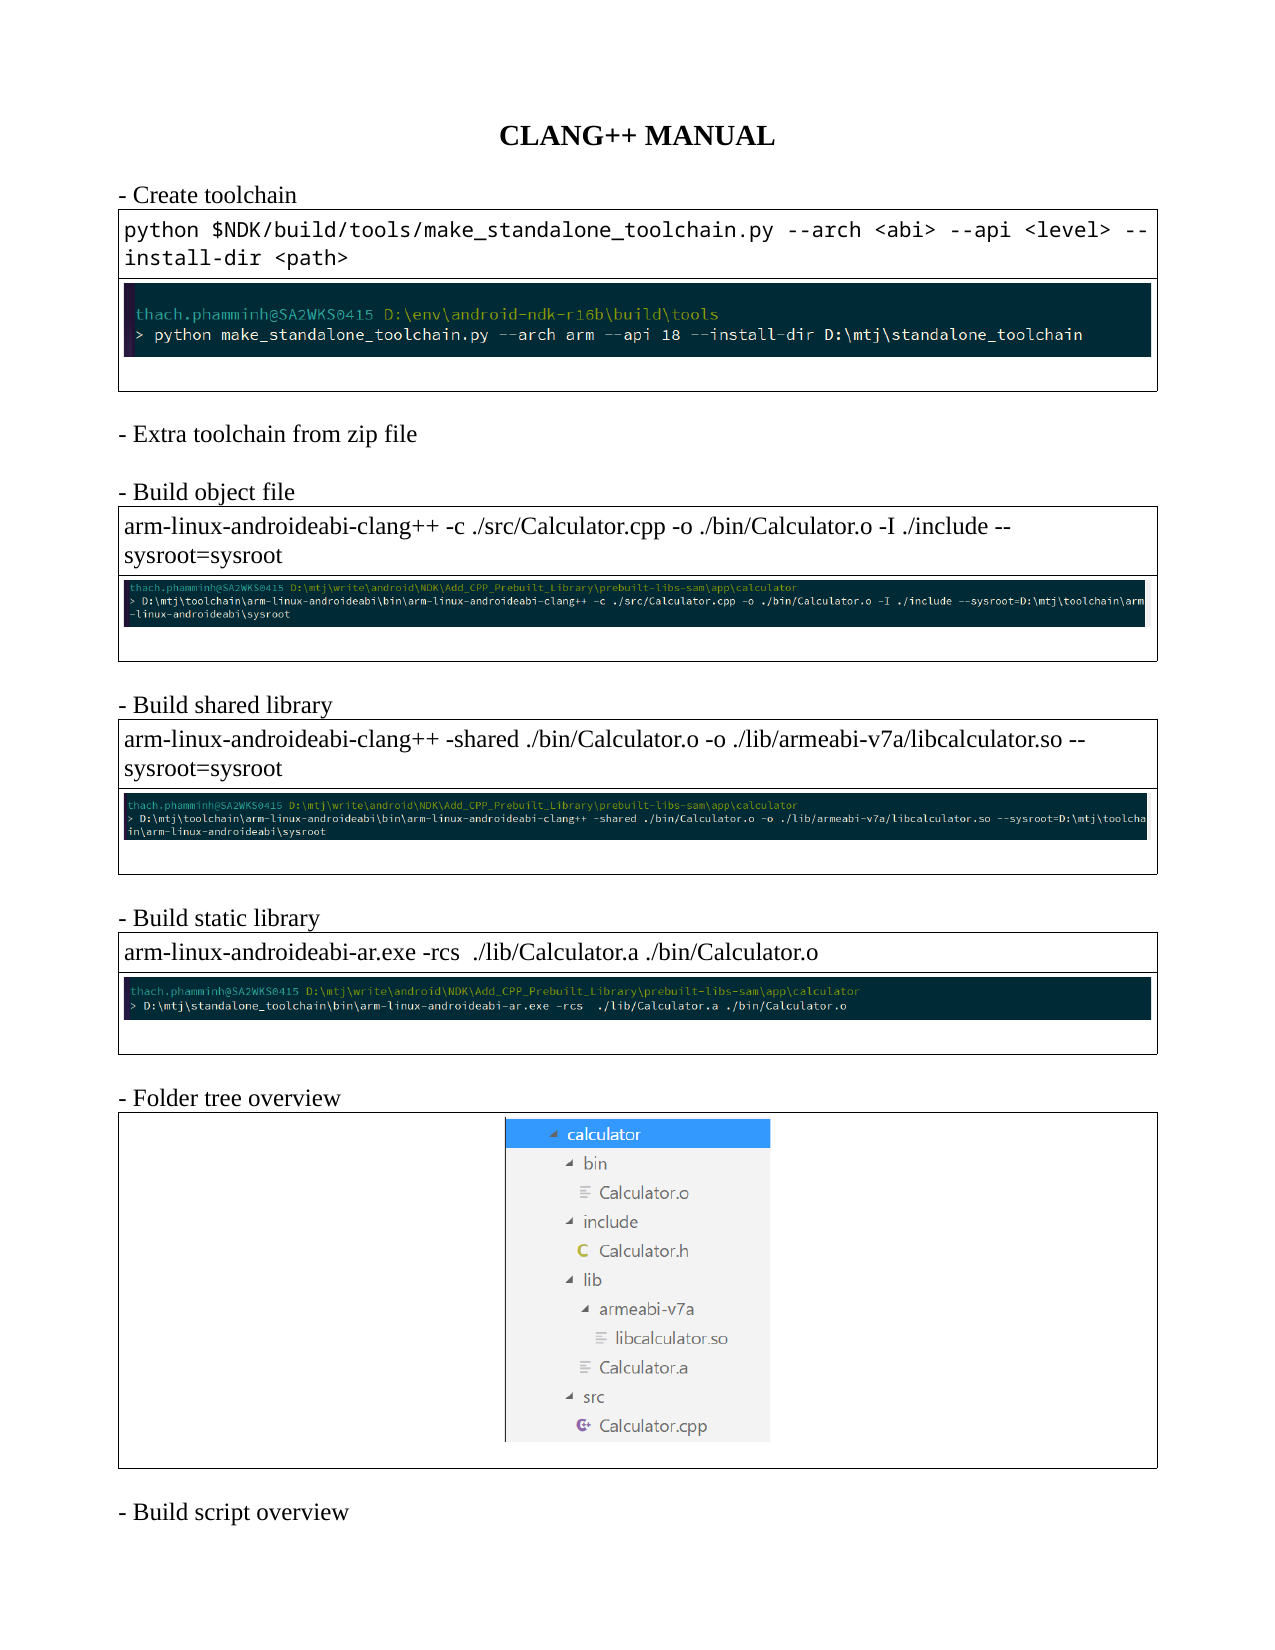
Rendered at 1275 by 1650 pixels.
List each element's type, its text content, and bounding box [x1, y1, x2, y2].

text CLANG++ MANUAL [118, 118, 1157, 152]
table_header arm-linux-androideabi-clang++ -c ./src/Calculator.cpp -o ./bin/Calculator.o -I ./include --sysroot=sysroot [119, 507, 1157, 575]
table_cell [119, 973, 1157, 1019]
picture [1146, 580, 1152, 627]
table_header python $NDK/build/tools/make_standalone_toolchain.py --arch <abi> --api <level> --install-dir <path> [119, 210, 1157, 278]
picture [123, 977, 129, 1020]
table_cell [119, 576, 1157, 661]
table_cell [119, 1020, 1157, 1054]
table_header [119, 1118, 1157, 1468]
text - Create toolchain [118, 180, 1157, 209]
text - Build shared library [118, 690, 1157, 718]
table_cell [119, 284, 1157, 391]
table_header [119, 1113, 1157, 1117]
text - Build script overview [118, 1497, 1157, 1526]
text - Extra toolchain from zip file [118, 392, 1157, 448]
table_cell [1152, 794, 1157, 839]
text - Folder tree overview [118, 1083, 1157, 1112]
picture [242, 329, 246, 339]
table_cell [119, 840, 1157, 874]
table_header arm-linux-androideabi-clang++ -shared ./bin/Calculator.o -o ./lib/armeabi-v7a/libcalculator.so --sysroot=sysroot [119, 720, 1157, 788]
picture [748, 990, 758, 994]
picture [123, 580, 129, 627]
picture [1148, 793, 1152, 840]
picture [504, 1117, 771, 1442]
table_cell [119, 789, 1157, 793]
table_cell [119, 794, 123, 839]
picture [548, 309, 552, 319]
table_header arm-linux-androideabi-ar.exe -rcs ./lib/Calculator.a ./bin/Calculator.o [119, 933, 1157, 972]
table_cell [119, 279, 1157, 283]
text - Build static library [118, 903, 1157, 932]
text - Build object file [118, 477, 1157, 506]
picture [123, 283, 134, 357]
